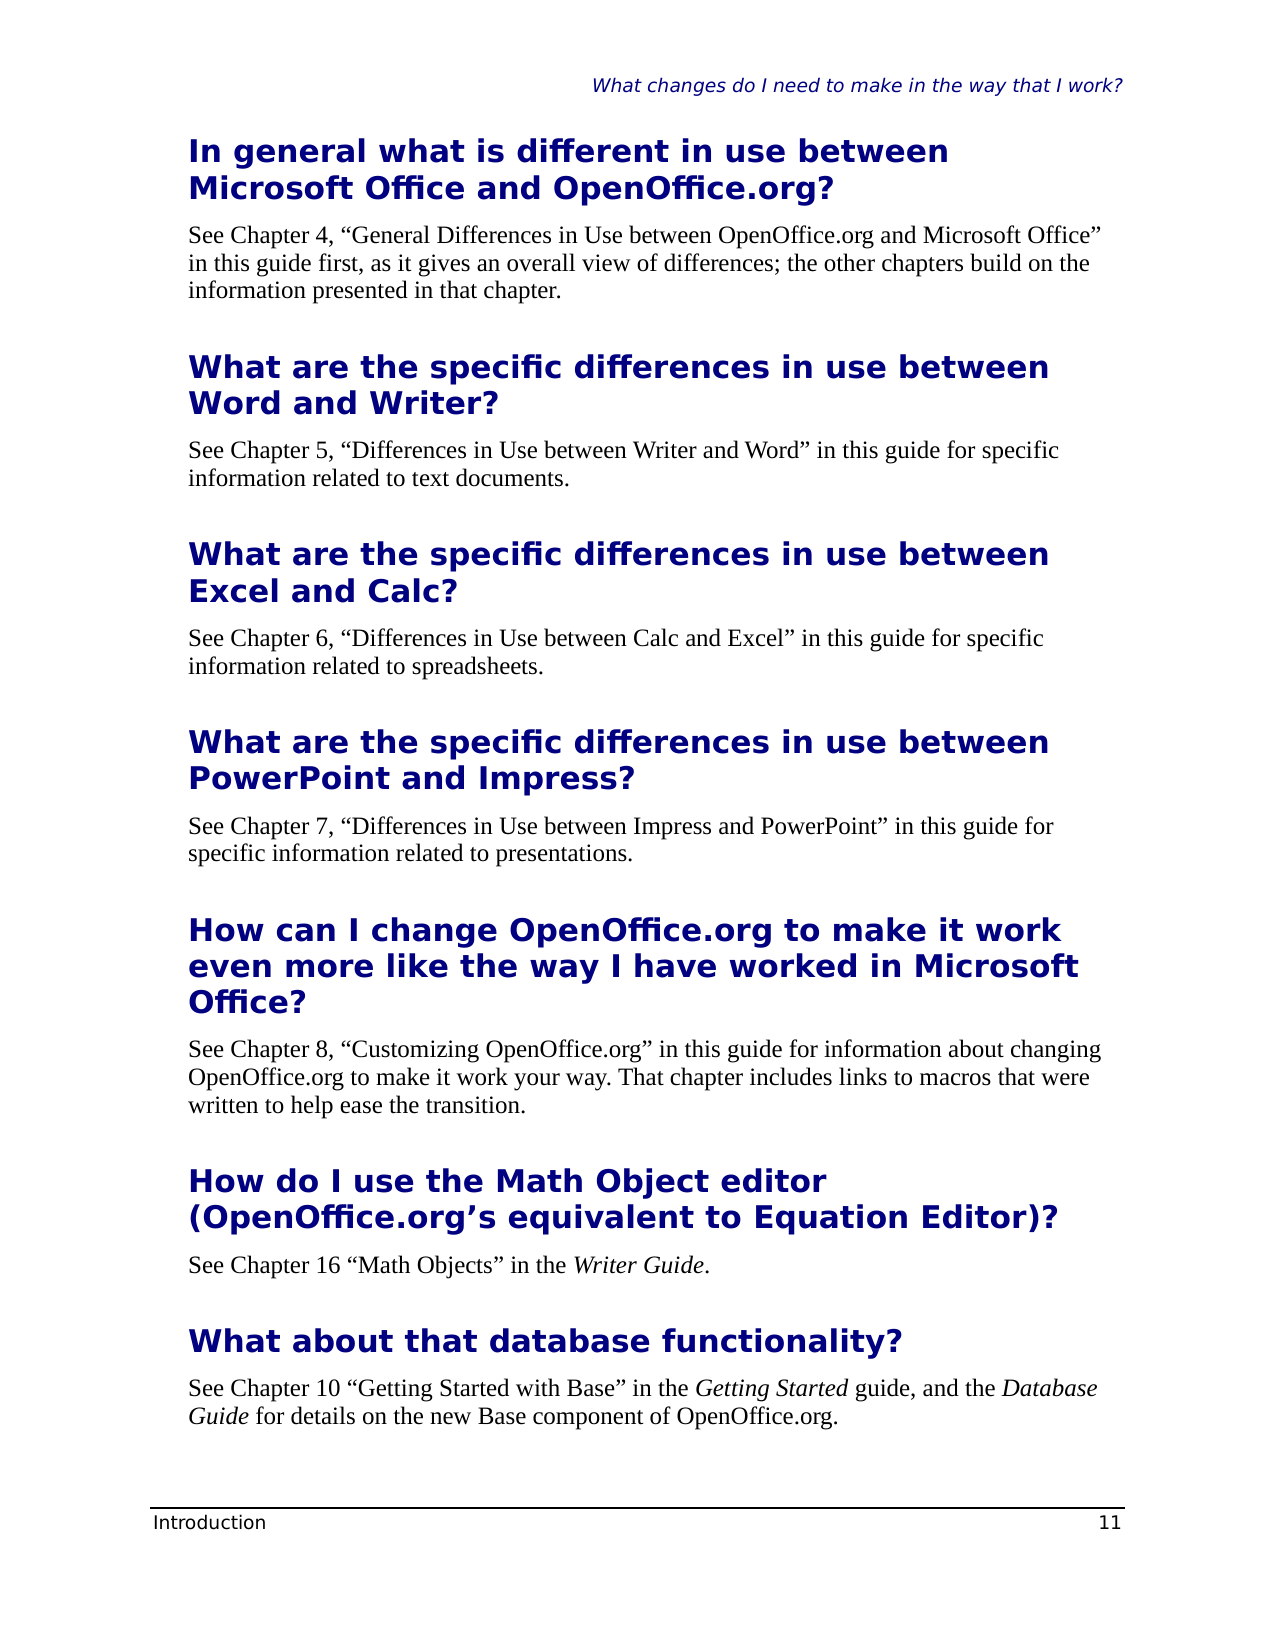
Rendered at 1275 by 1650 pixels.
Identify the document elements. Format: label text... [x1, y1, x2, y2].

subtitle What are the specific differences in use between PowerPoint and Impress? [188, 724, 1125, 797]
subtitle What are the specific differences in use between Word and Writer? [188, 349, 1125, 422]
text See Chapter 8, “Customizing OpenOffice.org” in this guide for information about changing OpenOffice.org to make it work your way. That chapter includes links to macros that were written to help ease the transition. [188, 1036, 1125, 1119]
subtitle What are the specific differences in use between Excel and Calc? [188, 537, 1125, 609]
subtitle How can I change OpenOffice.org to make it work even more like the way I have worked in Microsoft Office? [188, 912, 1125, 1021]
text See Chapter 16 “Math Objects” in the Writer Guide. [188, 1251, 1125, 1279]
text See Chapter 6, “Differences in Use between Calc and Excel” in this guide for specific information related to spreadsheets. [188, 624, 1125, 679]
text See Chapter 7, “Differences in Use between Impress and PowerPoint” in this guide for specific information related to presentations. [188, 812, 1125, 867]
text See Chapter 10 “Getting Started with Base” in the Getting Started guide, and the Database Guide for details on the new Base component of OpenOffice.org. [188, 1374, 1125, 1430]
text See Chapter 5, “Differences in Use between Writer and Word” in this guide for specific information related to text documents. [188, 437, 1125, 492]
text See Chapter 4, “General Differences in Use between OpenOffice.org and Microsoft Office” in this guide first, as it gives an overall view of differences; the other chapters build on the information presented in that chapter. [188, 221, 1125, 304]
subtitle How do I use the Math Object editor (OpenOffice.org’s equivalent to Equation Editor)? [188, 1164, 1125, 1236]
subtitle In general what is different in use between Microsoft Office and OpenOffice.org? [188, 134, 1125, 206]
subtitle What about that database functionality? [188, 1323, 1125, 1360]
